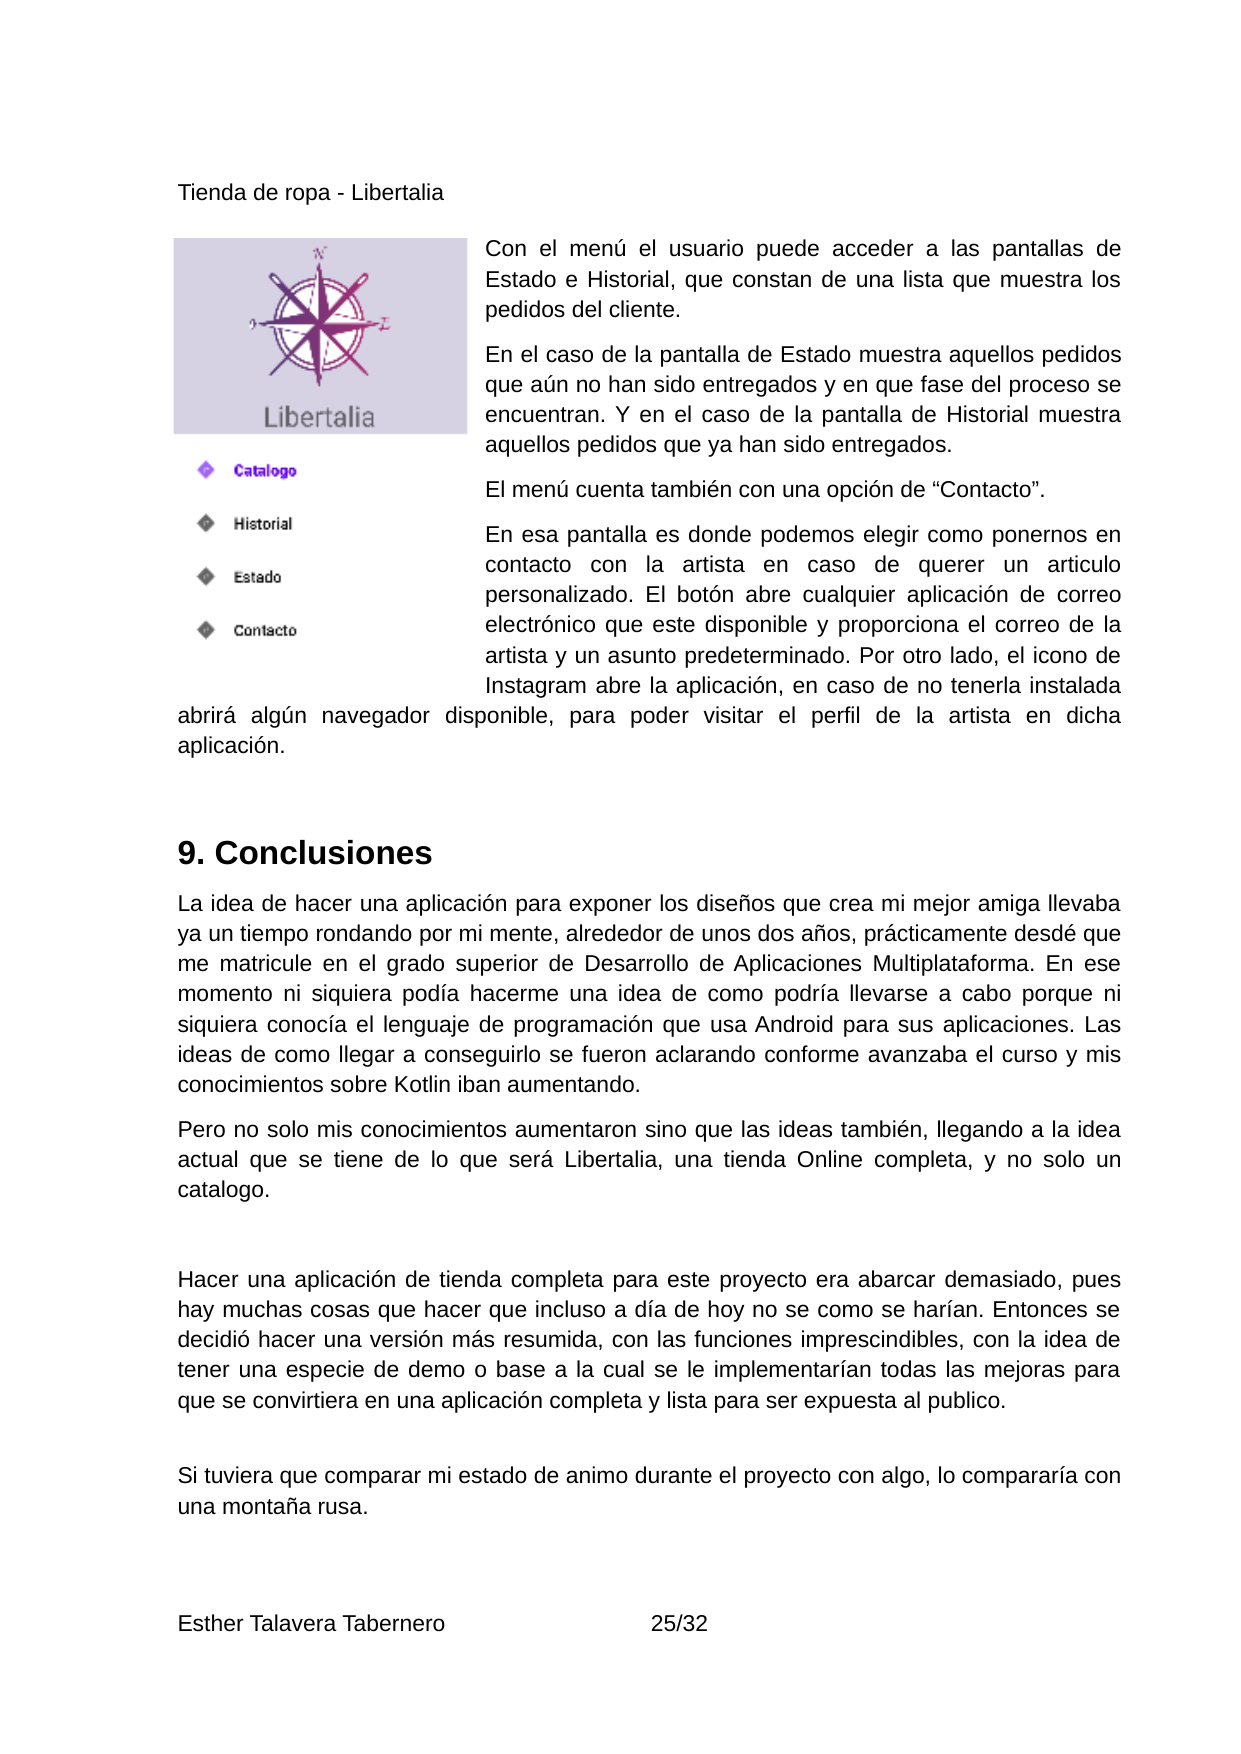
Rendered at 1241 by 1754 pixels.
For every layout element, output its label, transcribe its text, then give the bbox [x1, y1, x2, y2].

text Pero no solo mis conocimientos aumentaron sino que las ideas también, llegando a la idea actual que se tiene de lo que será Libertalia, una tienda Online completa, y no solo un catalogo. [177, 1116, 1122, 1203]
text Hacer una aplicación de tienda completa para este proyecto era abarcar demasiado, pues hay muchas cosas que hacer que incluso a día de hoy no se como se harían. Entonces se decidió hacer una versión más resumida, con las funciones imprescindibles, con la idea de tener una especie de demo o base a la cual se le implementarían todas las mejoras para que se convirtiera en una aplicación completa y lista para ser expuesta al publico. [177, 1266, 1122, 1413]
subtitle 9. Conclusiones [177, 833, 1122, 872]
text En esa pantalla es donde podemos elegir como ponernos en contacto con la artista en caso de querer un articulo personalizado. El botón abre cualquier aplicación de correo electrónico que este disponible y proporciona el correo de la artista y un asunto predeterminado. Por otro lado, el icono de Instagram abre la aplicación, en caso de no tenerla instalada abrirá algún navegador disponible, para poder visitar el perfil de la artista en dicha aplicación. [177, 521, 1122, 759]
text En el caso de la pantalla de Estado muestra aquellos pedidos que aún no han sido entregados y en que fase del proceso se encuentran. Y en el caso de la pantalla de Historial muestra aquellos pedidos que ya han sido entregados. [485, 341, 1122, 458]
text Con el menú el usuario puede acceder a las pantallas de Estado e Historial, que constan de una lista que muestra los pedidos del cliente. [485, 235, 1122, 322]
text La idea de hacer una aplicación para exponer los diseños que crea mi mejor amiga llevaba ya un tiempo rondando por mi mente, alrededor de unos dos años, prácticamente desdé que me matricule en el grado superior de Desarrollo de Aplicaciones Multiplataforma. En ese momento ni siquiera podía hacerme una idea de como podría llevarse a cabo porque ni siquiera conocía el lenguaje de programación que usa Android para sus aplicaciones. Las ideas de como llegar a conseguirlo se fueron aclarando conforme avanzaba el curso y mis conocimientos sobre Kotlin iban aumentando. [177, 890, 1122, 1097]
picture [173, 238, 468, 668]
text Si tuviera que comparar mi estado de animo durante el proyecto con algo, lo compararía con una montaña rusa. [177, 1462, 1122, 1519]
text El menú cuenta también con una opción de “Contacto”. [485, 476, 1122, 502]
